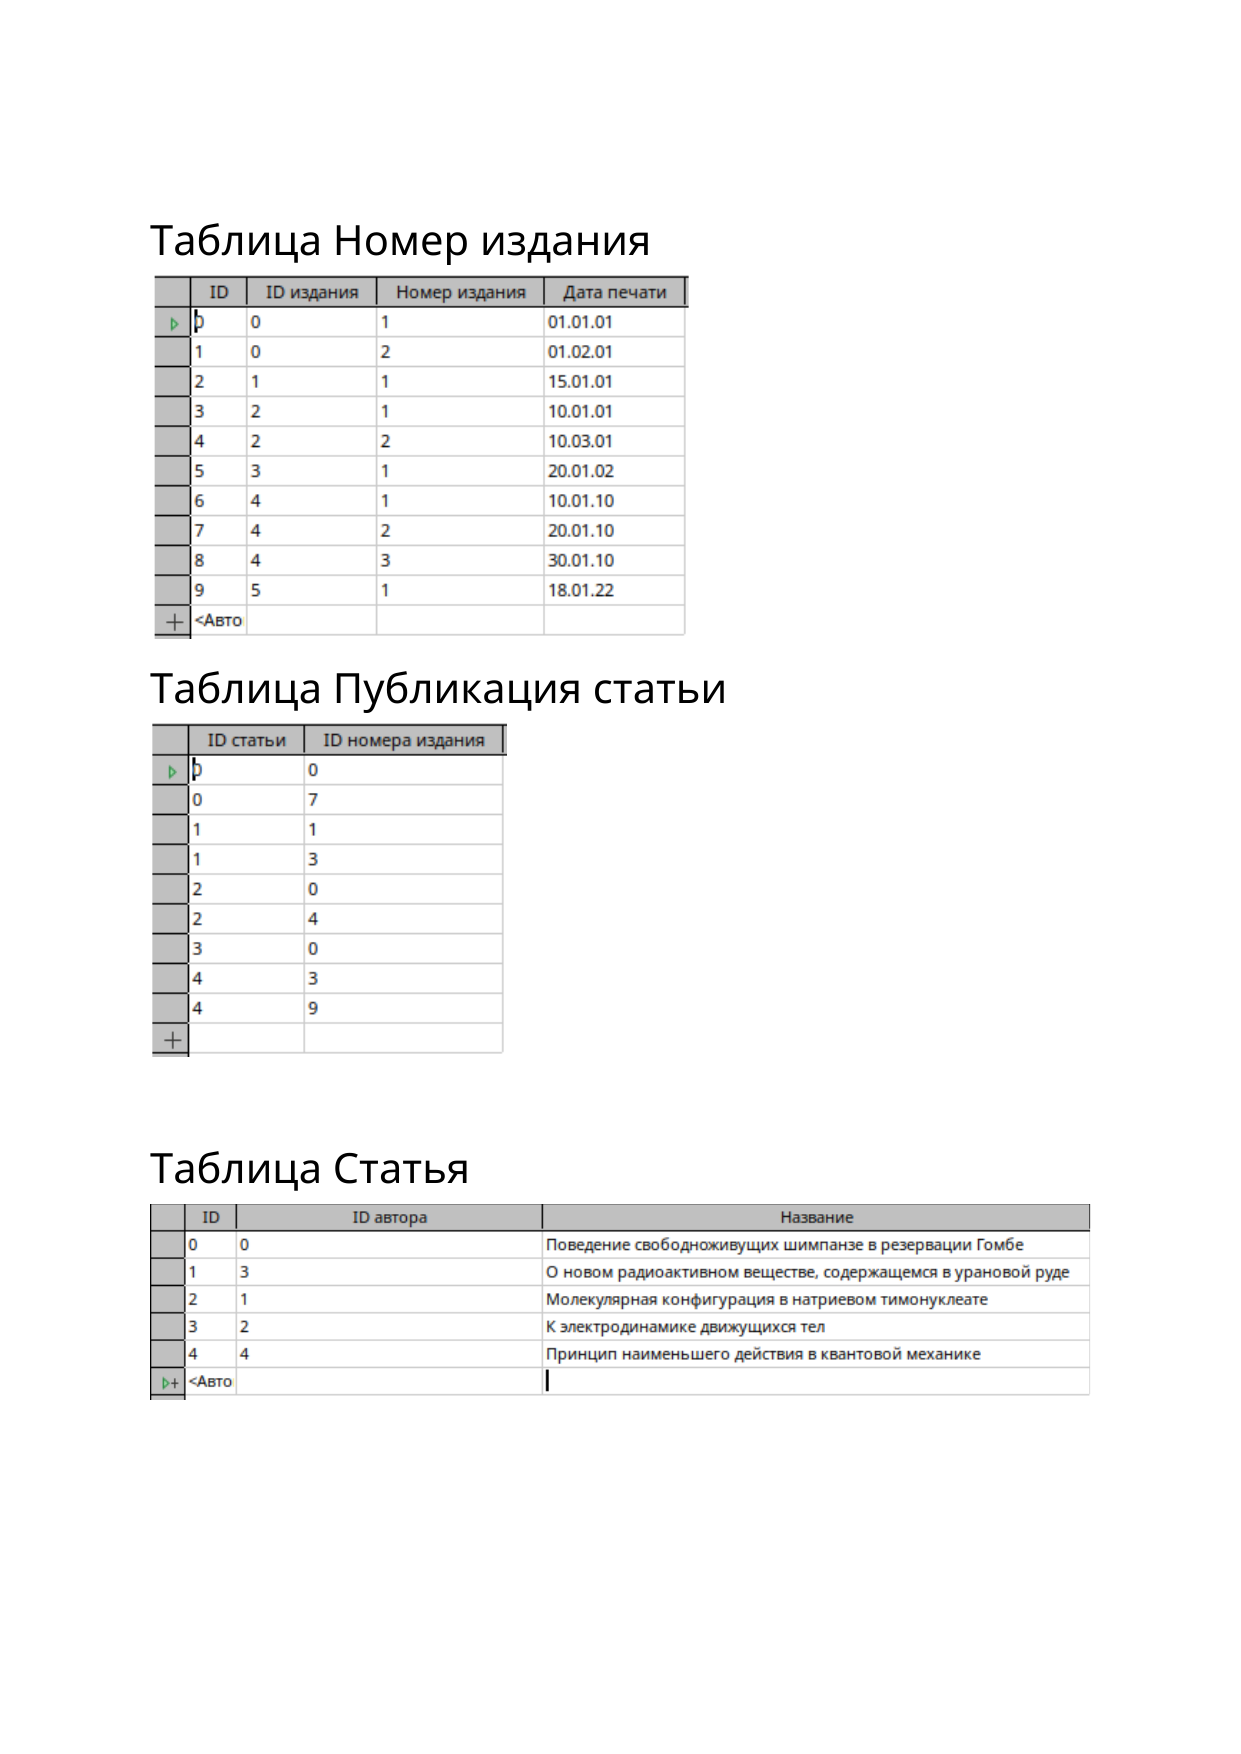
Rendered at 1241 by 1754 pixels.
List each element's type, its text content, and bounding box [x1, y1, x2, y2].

text Таблица Публикация статьи [150, 306, 1090, 716]
text Таблица Статья [150, 724, 1090, 1196]
picture [154, 275, 689, 639]
text Таблица Номер издания [150, 210, 1090, 267]
picture [150, 1204, 1091, 1400]
picture [152, 723, 507, 1057]
